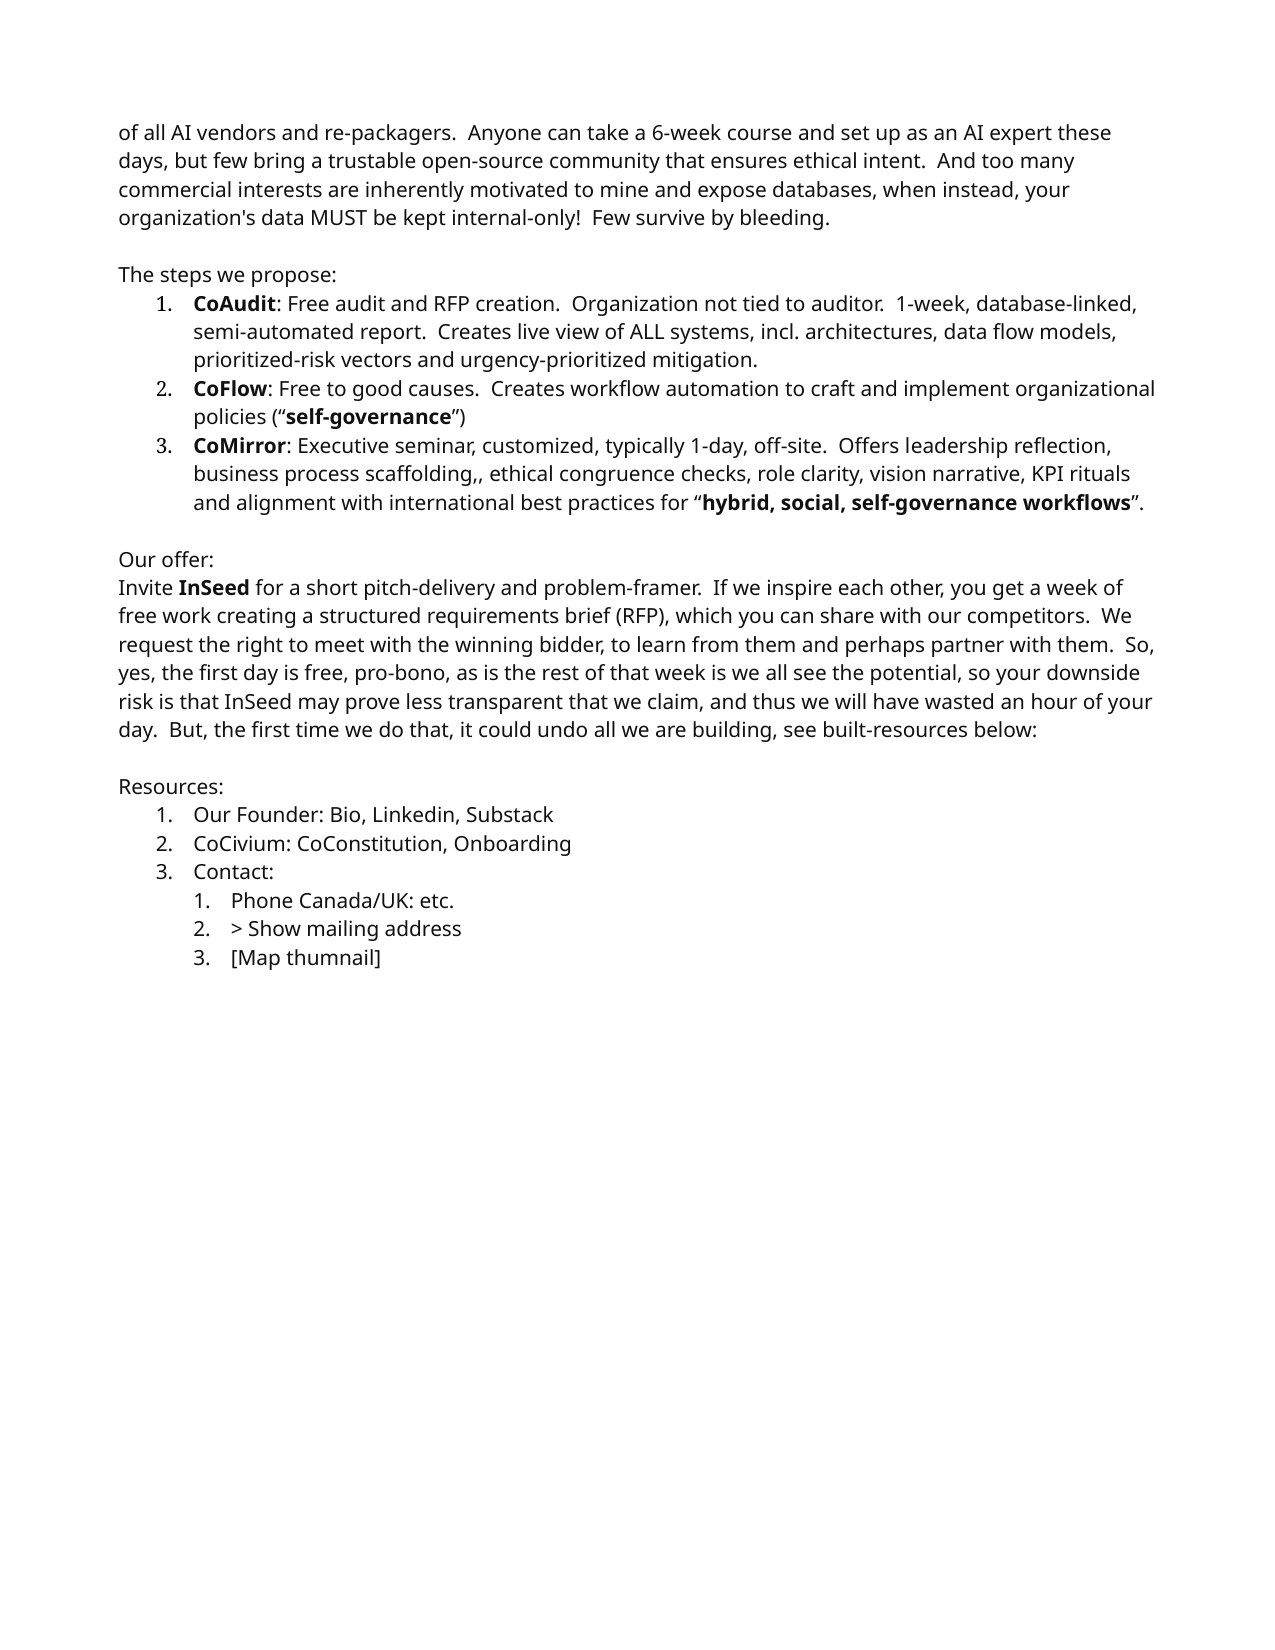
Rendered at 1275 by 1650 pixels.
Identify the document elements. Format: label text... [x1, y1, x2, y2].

list Phone Canada/UK: etc. [193, 886, 1157, 914]
text The steps we propose: [118, 260, 1157, 289]
list CoFlow: Free to good causes. Creates workflow automation to craft and implement organizational policies (“self-governance”) [156, 374, 1157, 431]
list > Show mailing address [193, 914, 1157, 943]
list Contact: [156, 857, 1157, 886]
list CoAudit: Free audit and RFP creation. Organization not tied to auditor. 1-week, database-linked, semi-automated report. Creates live view of ALL systems, incl. architectures, data flow models, prioritized-risk vectors and urgency-prioritized mitigation. [156, 289, 1157, 374]
list Our Founder: Bio, Linkedin, Substack [156, 801, 1157, 829]
text Invite InSeed for a short pitch-delivery and problem-framer. If we inspire each other, you get a week of free work creating a structured requirements brief (RFP), which you can share with our competitors. We request the right to meet with the winning bidder, to learn from them and perhaps partner with them. So, yes, the first day is free, pro-bono, as is the rest of that week is we all see the potential, so your downside risk is that InSeed may prove less transparent that we claim, and thus we will have wasted an hour of your day. But, the first time we do that, it could undo all we are building, see built-resources below: [118, 573, 1157, 744]
text Our offer: [118, 545, 1157, 573]
text of all AI vendors and re-packagers. Anyone can take a 6-week course and set up as an AI expert these days, but few bring a trustable open-source community that ensures ethical intent. And too many commercial interests are inherently motivated to mine and expose databases, when instead, your organization's data MUST be kept internal-only! Few survive by bleeding. [118, 118, 1157, 232]
text Resources: [118, 772, 1157, 801]
list CoCivium: CoConstitution, Onboarding [156, 829, 1157, 857]
list CoMirror: Executive seminar, customized, typically 1-day, off-site. Offers leadership reflection, business process scaffolding,, ethical congruence checks, role clarity, vision narrative, KPI rituals and alignment with international best practices for “hybrid, social, self-governance workflows”. [156, 431, 1157, 516]
list [Map thumnail] [193, 943, 1157, 971]
